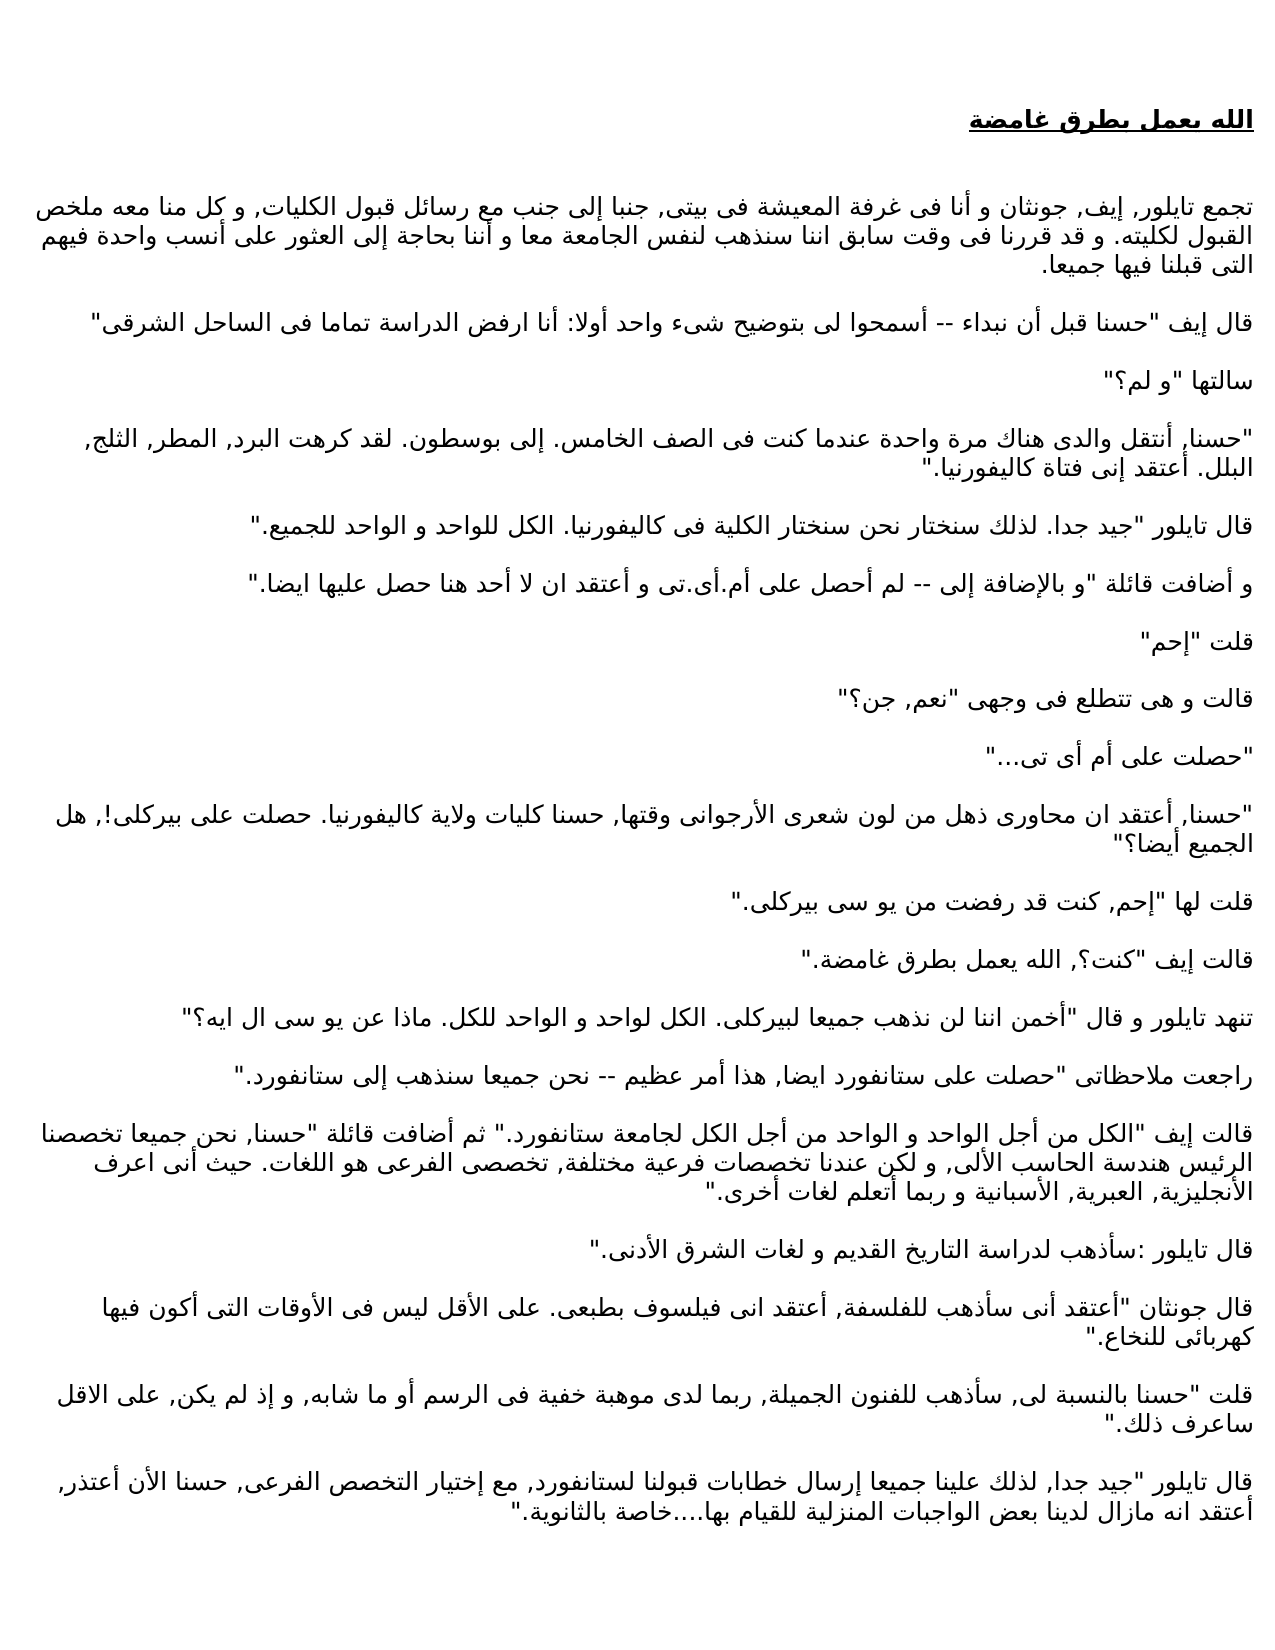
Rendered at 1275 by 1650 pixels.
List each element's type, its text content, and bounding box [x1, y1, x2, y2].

text سالتها "و لم؟" [25, 366, 1254, 395]
text قالت إيف "كنت؟, الله يعمل بطرق غامضة." [25, 945, 1254, 974]
text قلت "حسنا بالنسبة لى, سأذهب للفنون الجميلة, ربما لدى موهبة خفية فى الرسم أو ما شابه, و إذ لم يكن, على الاقل ساعرف ذلك." [25, 1380, 1254, 1439]
text "حصلت على أم أى تى..." [25, 742, 1254, 772]
text "حسنا, أنتقل والدى هناك مرة واحدة عندما كنت فى الصف الخامس. إلى بوسطون. لقد كرهت البرد, المطر, الثلج, البلل. أعتقد إنى فتاة كاليفورنيا." [25, 424, 1254, 482]
text راجعت ملاحظاتى "حصلت على ستانفورد ايضا, هذا أمر عظيم -- نحن جميعا سنذهب إلى ستانفورد." [25, 1061, 1254, 1090]
text قلت لها "إحم, كنت قد رفضت من يو سى بيركلى." [25, 887, 1254, 917]
text قلت "إحم" [25, 627, 1254, 656]
text تنهد تايلور و قال "أخمن اننا لن نذهب جميعا لبيركلى. الكل لواحد و الواحد للكل. ماذا عن يو سى ال ايه؟" [25, 1003, 1254, 1032]
text تجمع تايلور, إيف, جونثان و أنا فى غرفة المعيشة فى بيتى, جنبا إلى جنب مع رسائل قبول الكليات, و كل منا معه ملخص القبول لكليته. و قد قررنا فى وقت سابق اننا سنذهب لنفس الجامعة معا و أننا بحاجة إلى العثور على أنسب واحدة فيهم التى قبلنا فيها جميعا. [25, 192, 1254, 279]
text "حسنا, أعتقد ان محاورى ذهل من لون شعرى الأرجوانى وقتها, حسنا كليات ولاية كاليفورنيا. حصلت على بيركلى!, هل الجميع أيضا؟" [25, 800, 1254, 859]
text قال جونثان "أعتقد أنى سأذهب للفلسفة, أعتقد انى فيلسوف بطبعى. على الأقل ليس فى الأوقات التى أكون فيها كهربائى للنخاع." [25, 1293, 1254, 1352]
text قال إيف "حسنا قبل أن نبداء -- أسمحوا لى بتوضيح شىء واحد أولا: أنا ارفض الدراسة تماما فى الساحل الشرقى" [25, 308, 1254, 337]
text قال تايلور :سأذهب لدراسة التاريخ القديم و لغات الشرق الأدنى." [25, 1235, 1254, 1264]
text الله يعمل بطرق غامضة [25, 105, 1254, 134]
text و أضافت قائلة "و بالإضافة إلى -- لم أحصل على أم.أى.تى و أعتقد ان لا أحد هنا حصل عليها ايضا." [25, 569, 1254, 598]
text قالت إيف "الكل من أجل الواحد و الواحد من أجل الكل لجامعة ستانفورد." ثم أضافت قائلة "حسنا, نحن جميعا تخصصنا الرئيس هندسة الحاسب الألى, و لكن عندنا تخصصات فرعية مختلفة, تخصصى الفرعى هو اللغات. حيث أنى اعرف الأنجليزية, العبرية, الأسبانية و ربما أتعلم لغات أخرى." [25, 1119, 1254, 1207]
text قالت و هى تتطلع فى وجهى "نعم, جن؟" [25, 684, 1254, 714]
text قال تايلور "جيد جدا. لذلك سنختار نحن سنختار الكلية فى كاليفورنيا. الكل للواحد و الواحد للجميع." [25, 511, 1254, 540]
text قال تايلور "جيد جدا, لذلك علينا جميعا إرسال خطابات قبولنا لستانفورد, مع إختيار التخصص الفرعى, حسنا الأن أعتذر, أعتقد انه مازال لدينا بعض الواجبات المنزلية للقيام بها....خاصة بالثانوية." [25, 1467, 1254, 1526]
